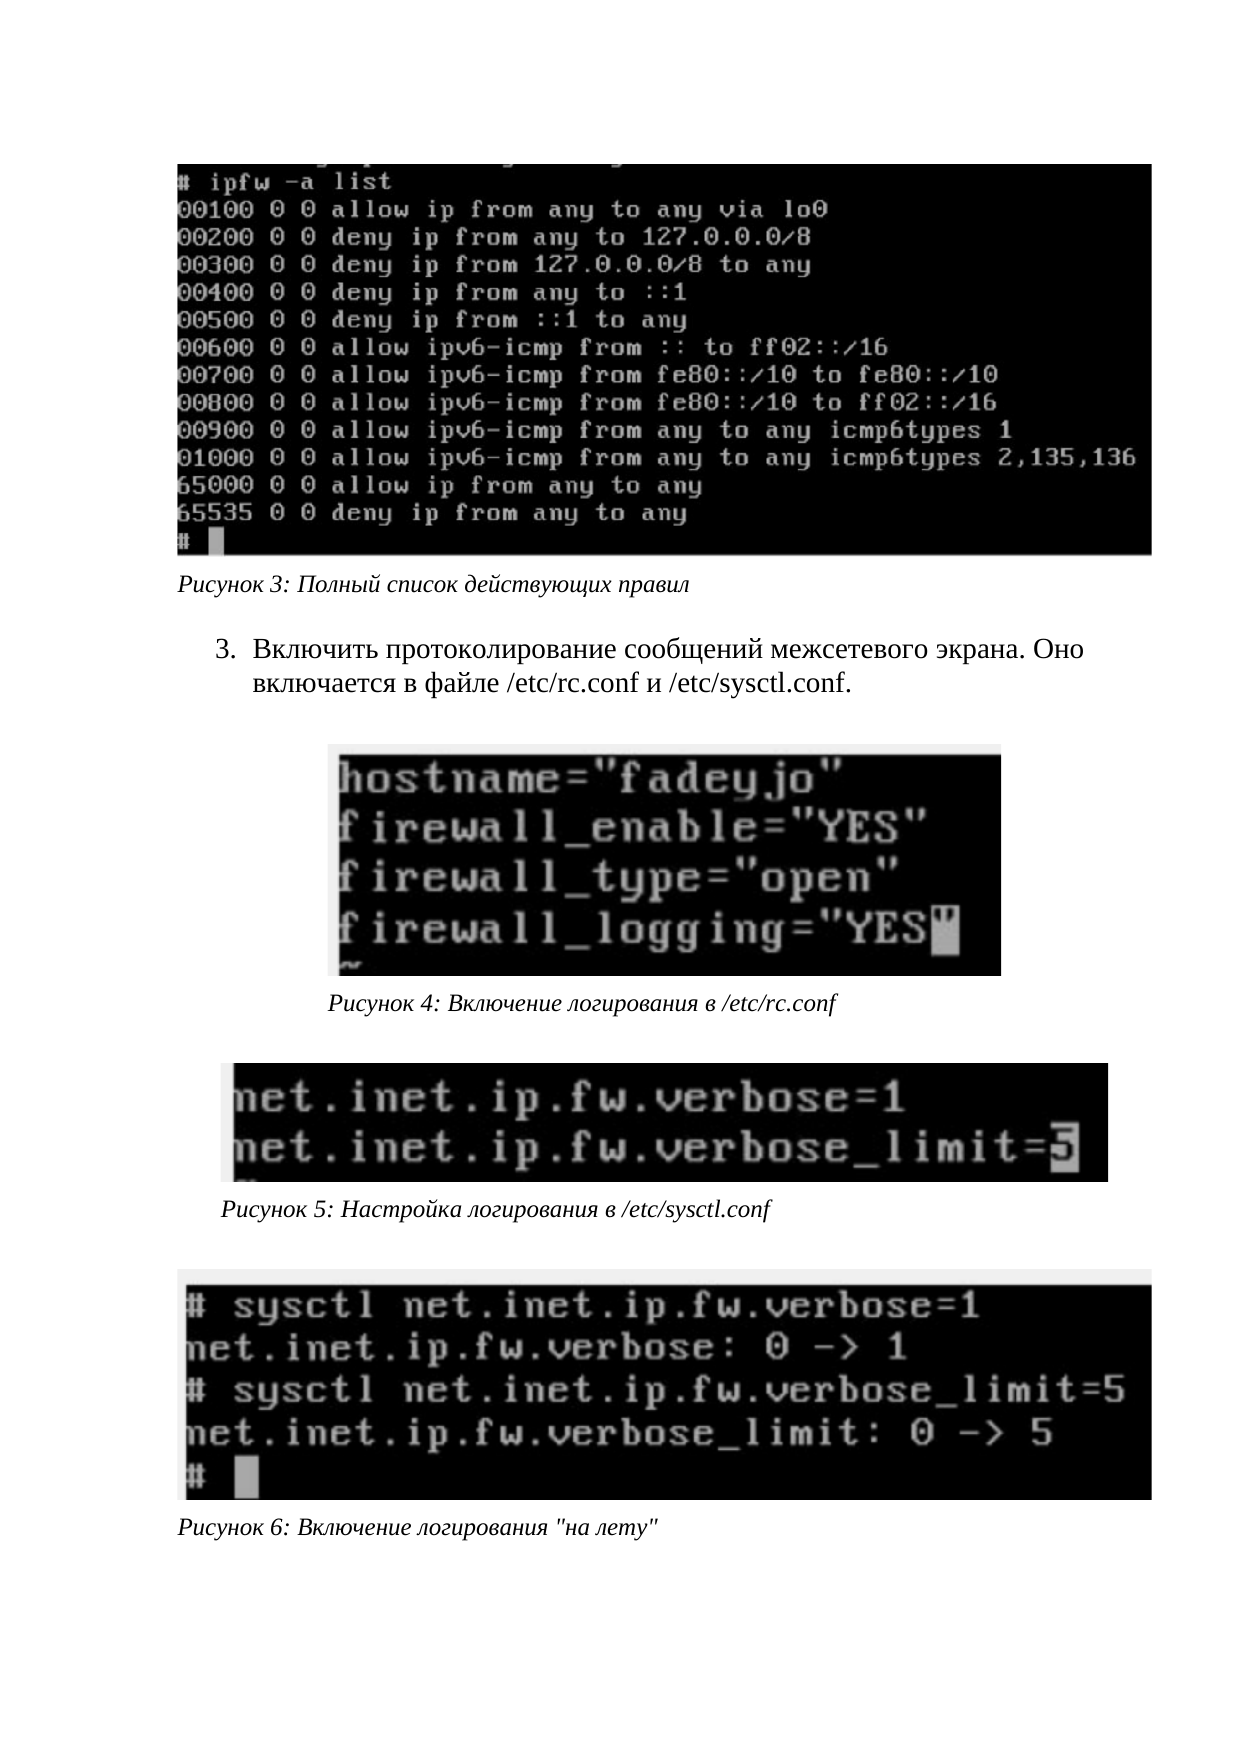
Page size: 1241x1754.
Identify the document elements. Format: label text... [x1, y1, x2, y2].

text Рисунок 5: Настройка логирования в /etc/sysctl.conf [221, 1182, 1108, 1223]
picture [177, 164, 1152, 557]
picture [220, 1063, 1109, 1182]
list Включить протоколирование сообщений межсетевого экрана. Оно включается в файле /etc/rc.conf и /etc/sysctl.conf. [215, 631, 1152, 698]
picture [177, 1269, 1152, 1500]
text Рисунок 6: Включение логирования "на лету" [177, 1500, 1152, 1541]
picture [327, 744, 1002, 976]
text Рисунок 4: Включение логирования в /etc/rc.conf [328, 976, 1001, 1017]
text Рисунок 3: Полный список действующих правил [177, 557, 1152, 598]
